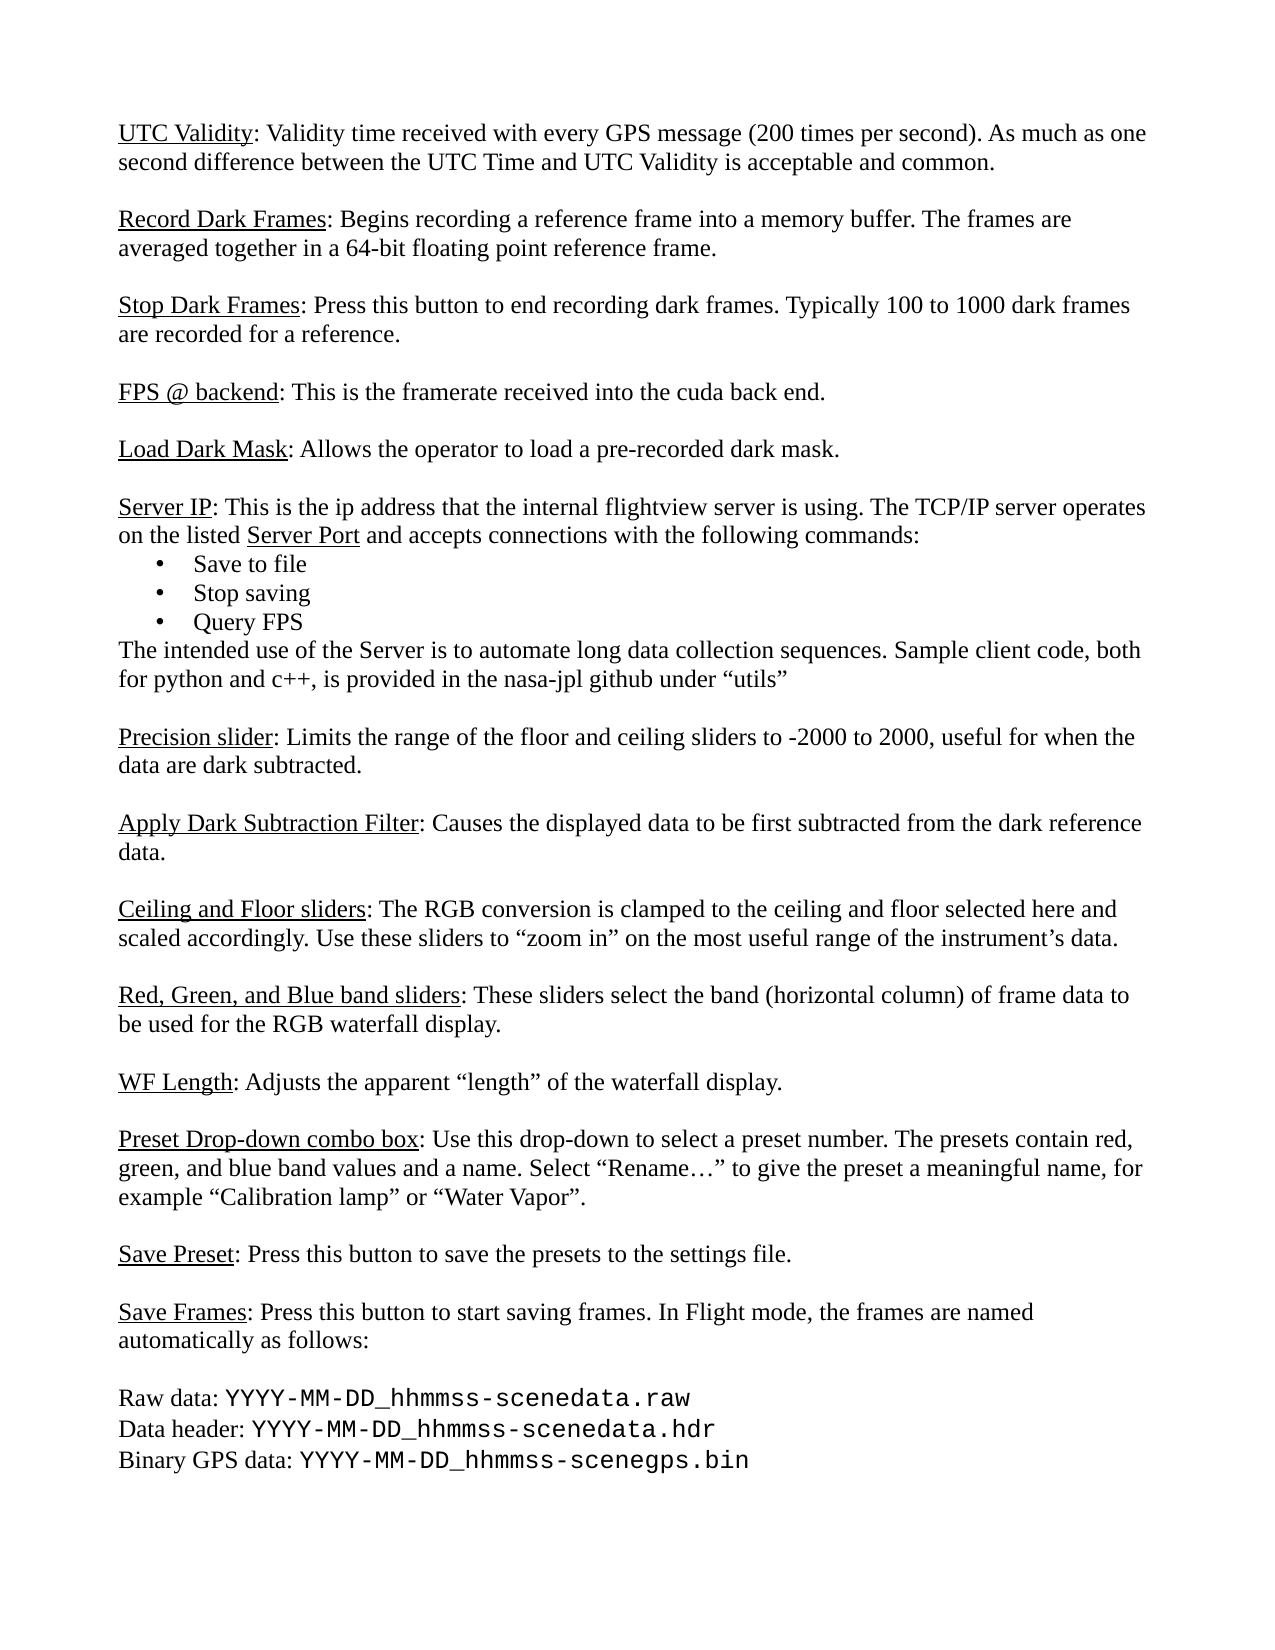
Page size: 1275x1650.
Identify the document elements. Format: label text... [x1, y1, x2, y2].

text Stop Dark Frames: Press this button to end recording dark frames. Typically 100 to 1000 dark frames are recorded for a reference. [118, 291, 1157, 348]
text FPS @ backend: This is the framerate received into the cuda back end. [118, 377, 1157, 406]
text The intended use of the Server is to automate long data collection sequences. Sample client code, both for python and c++, is provided in the nasa-jpl github under “utils” [118, 636, 1157, 693]
text Data header: YYYY-MM-DD_hhmmss-scenedata.hdr [118, 1414, 1157, 1445]
text Precision slider: Limits the range of the floor and ceiling sliders to -2000 to 2000, useful for when the data are dark subtracted. [118, 722, 1157, 779]
text Ceiling and Floor sliders: The RGB conversion is clamped to the ceiling and floor selected here and scaled accordingly. Use these sliders to “zoom in” on the most useful range of the instrument’s data. [118, 894, 1157, 952]
text Preset Drop-down combo box: Use this drop-down to select a preset number. The presets contain red, green, and blue band values and a name. Select “Rename…” to give the preset a meaningful name, for example “Calibration lamp” or “Water Vapor”. [118, 1124, 1157, 1211]
text Apply Dark Subtraction Filter: Causes the displayed data to be first subtracted from the dark reference data. [118, 808, 1157, 866]
text Binary GPS data: YYYY-MM-DD_hhmmss-scenegps.bin [118, 1445, 1157, 1476]
list Save to file [156, 549, 1157, 578]
text Red, Green, and Blue band sliders: These sliders select the band (horizontal column) of frame data to be used for the RGB waterfall display. [118, 981, 1157, 1038]
text Raw data: YYYY-MM-DD_hhmmss-scenedata.raw [118, 1383, 1157, 1414]
text Record Dark Frames: Begins recording a reference frame into a memory buffer. The frames are averaged together in a 64-bit floating point reference frame. [118, 204, 1157, 262]
text Save Preset: Press this button to save the presets to the settings file. [118, 1239, 1157, 1268]
text Save Frames: Press this button to start saving frames. In Flight mode, the frames are named automatically as follows: [118, 1297, 1157, 1354]
text Server IP: This is the ip address that the internal flightview server is using. The TCP/IP server operates on the listed Server Port and accepts connections with the following commands: [118, 492, 1157, 549]
text UTC Validity: Validity time received with every GPS message (200 times per second). As much as one second difference between the UTC Time and UTC Validity is acceptable and common. [118, 118, 1157, 176]
text WF Length: Adjusts the apparent “length” of the waterfall display. [118, 1067, 1157, 1096]
list Stop saving [156, 578, 1157, 607]
list Query FPS [156, 607, 1157, 636]
text Load Dark Mask: Allows the operator to load a pre-recorded dark mask. [118, 434, 1157, 463]
